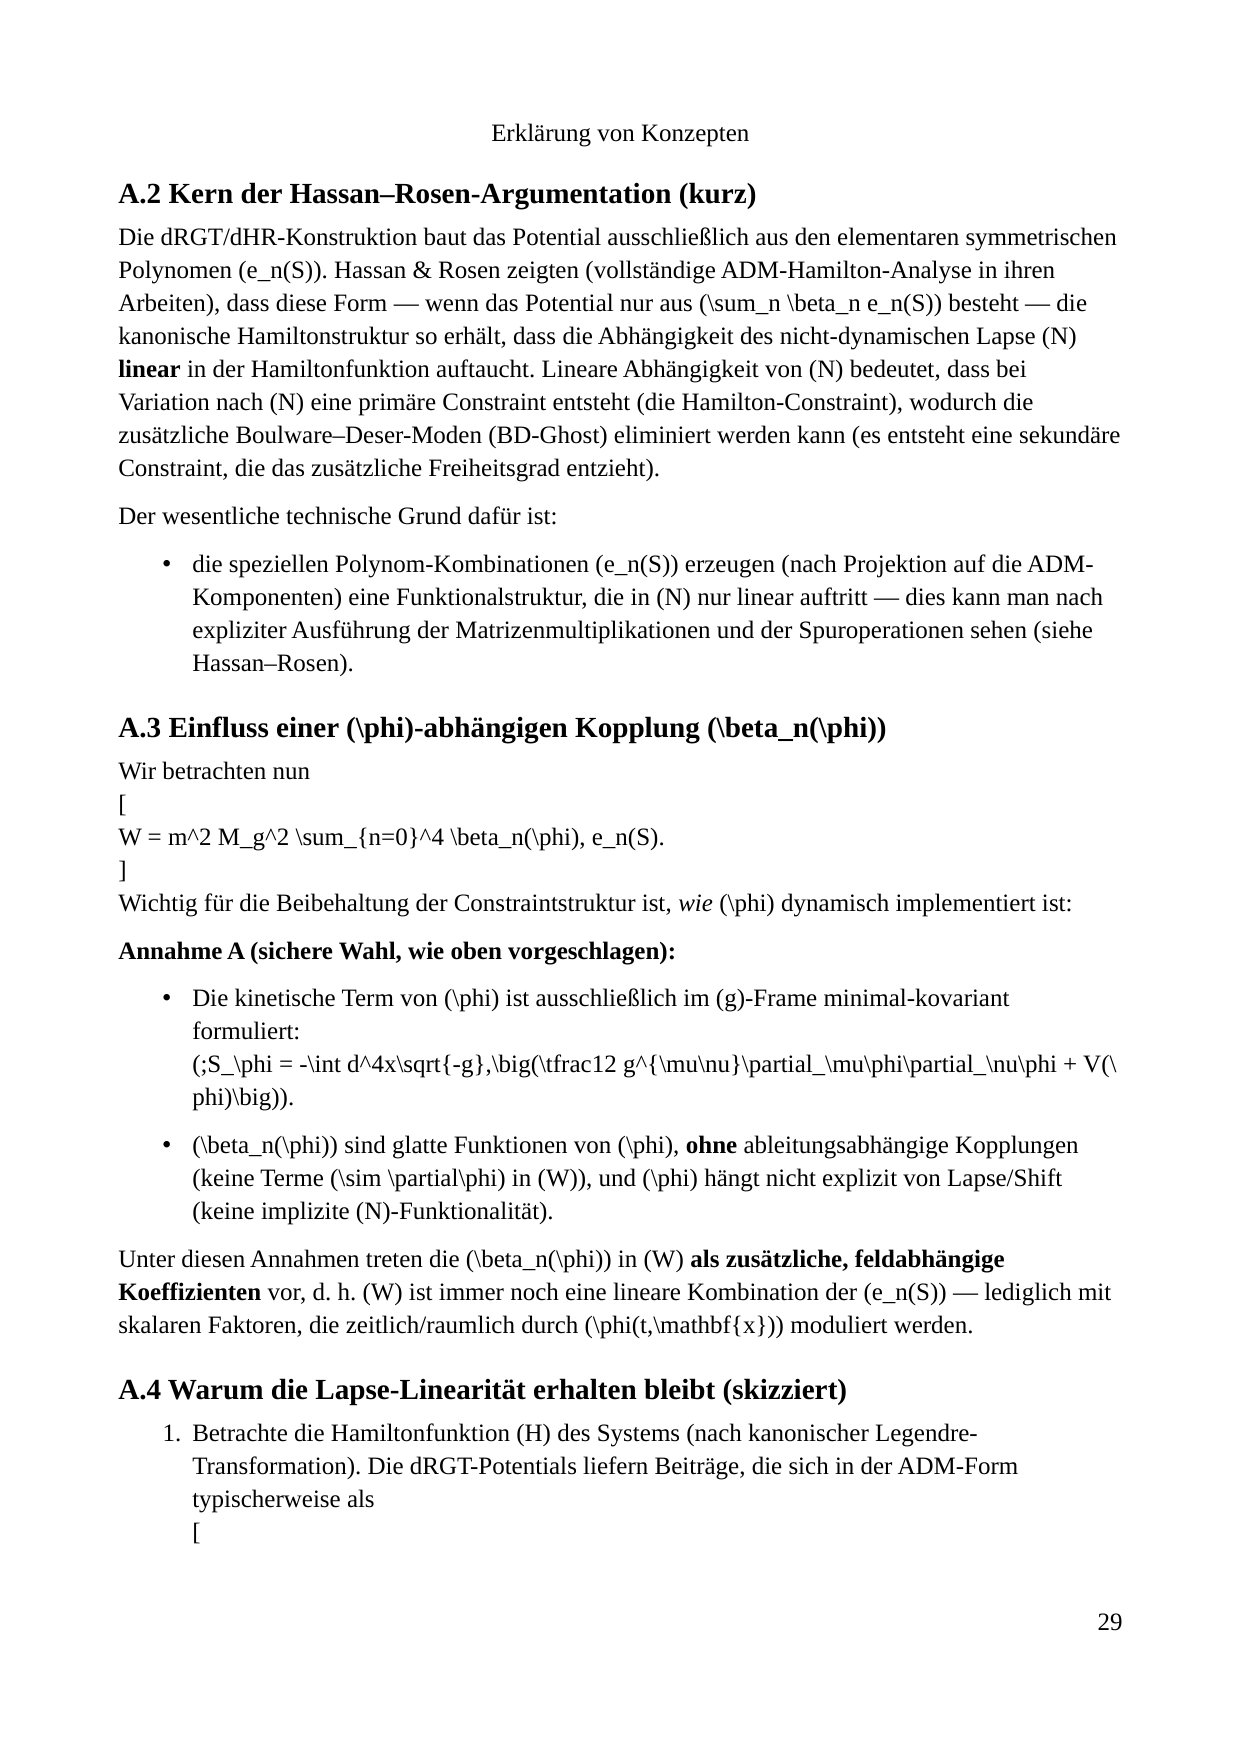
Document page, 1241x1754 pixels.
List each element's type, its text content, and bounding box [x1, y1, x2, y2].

list die speziellen Polynom-Kombinationen (e_n(S)) erzeugen (nach Projektion auf die ADM-Komponenten) eine Funktionalstruktur, die in (N) nur linear auftritt — dies kann man nach expliziter Ausführung der Matrizenmultiplikationen und der Spuroperationen sehen (siehe Hassan–Rosen). [162, 549, 1122, 677]
list (\beta_n(\phi)) sind glatte Funktionen von (\phi), ohne ableitungsabhängige Kopplungen (keine Terme (\sim \partial\phi) in (W)), und (\phi) hängt nicht explizit von Lapse/Shift (keine implizite (N)-Funktionalität). [162, 1130, 1122, 1225]
subtitle A.3 Einfluss einer (\phi)-abhängigen Kopplung (\beta_n(\phi)) [118, 710, 1122, 743]
text Die dRGT/dHR-Konstruktion baut das Potential ausschließlich aus den elementaren symmetrischen Polynomen (e_n(S)). Hassan & Rosen zeigten (vollständige ADM-Hamilton-Analyse in ihren Arbeiten), dass diese Form — wenn das Potential nur aus (\sum_n \beta_n e_n(S)) besteht — die kanonische Hamiltonstruktur so erhält, dass die Abhängigkeit des nicht-dynamischen Lapse (N) linear in der Hamiltonfunktion auftaucht. Lineare Abhängigkeit von (N) bedeutet, dass bei Variation nach (N) eine primäre Constraint entsteht (die Hamilton-Constraint), wodurch die zusätzliche Boulware–Deser-Moden (BD-Ghost) eliminiert werden kann (es entsteht eine sekundäre Constraint, die das zusätzliche Freiheitsgrad entzieht). [118, 222, 1122, 482]
subtitle A.4 Warum die Lapse-Linearität erhalten bleibt (skizziert) [118, 1372, 1122, 1405]
list Die kinetische Term von (\phi) ist ausschließlich im (g)-Frame minimal-kovariant formuliert: (;S_\phi = -\int d^4x\sqrt{-g},\big(\tfrac12 g^{\mu\nu}\partial_\mu\phi\partial_\nu\phi + V(\phi)\big)). [162, 983, 1122, 1111]
text Der wesentliche technische Grund dafür ist: [118, 501, 1122, 530]
text Annahme A (sichere Wahl, wie oben vorgeschlagen): [118, 936, 1122, 964]
text Wir betrachten nun [ W = m^2 M_g^2 \sum_{n=0}^4 \beta_n(\phi), e_n(S). ] Wichtig für die Beibehaltung der Constraintstruktur ist, wie (\phi) dynamisch implementiert ist: [118, 756, 1122, 917]
text Unter diesen Annahmen treten die (\beta_n(\phi)) in (W) als zusätzliche, feldabhängige Koeffizienten vor, d. h. (W) ist immer noch eine lineare Kombination der (e_n(S)) — lediglich mit skalaren Faktoren, die zeitlich/raumlich durch (\phi(t,\mathbf{x})) moduliert werden. [118, 1244, 1122, 1338]
list Betrachte die Hamiltonfunktion (H) des Systems (nach kanonischer Legendre-Transformation). Die dRGT-Potentials liefern Beiträge, die sich in der ADM-Form typischerweise als [ [162, 1418, 1122, 1546]
subtitle A.2 Kern der Hassan–Rosen-Argumentation (kurz) [118, 176, 1122, 210]
